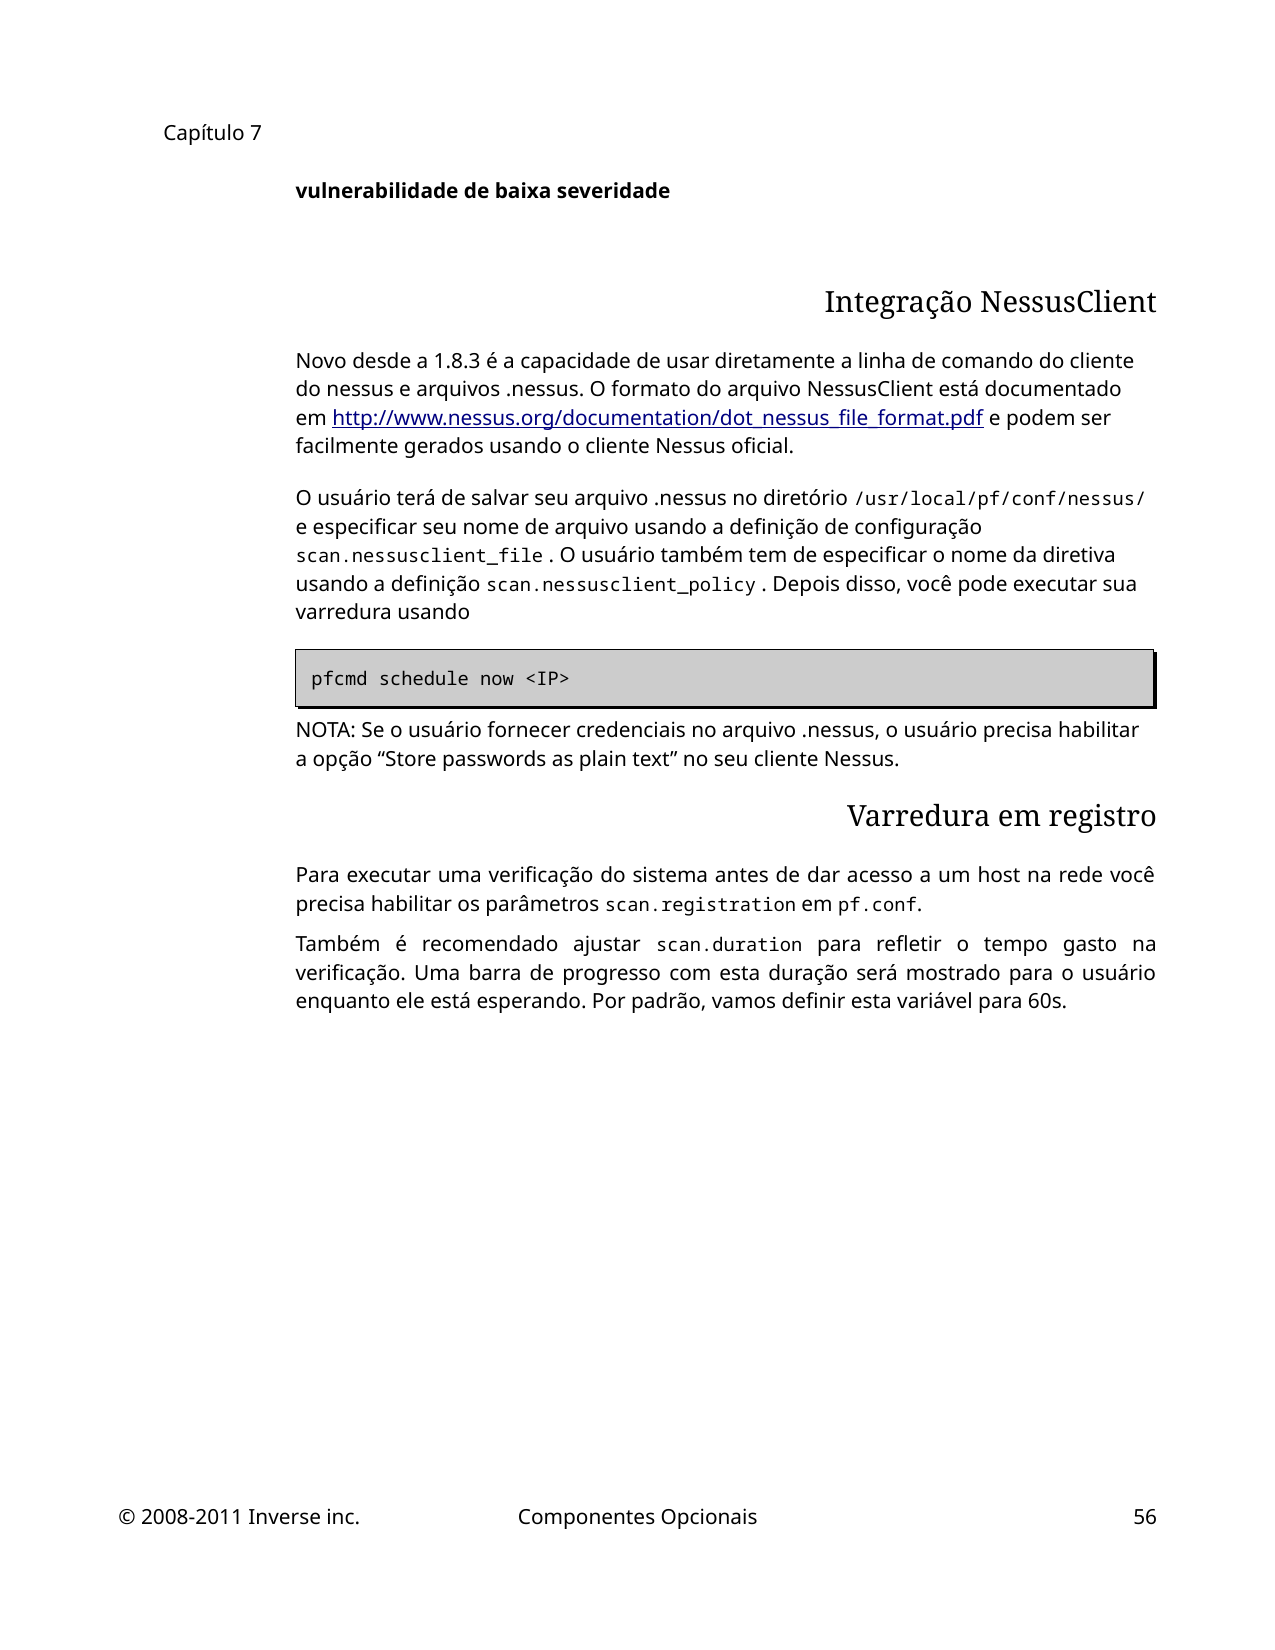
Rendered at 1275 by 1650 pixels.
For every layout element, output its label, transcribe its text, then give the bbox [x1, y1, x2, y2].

text pfcmd schedule now <IP> [296, 650, 1153, 706]
text Também é recomendado ajustar scan.duration para refletir o tempo gasto na verificação. Uma barra de progresso com esta duração será mostrado para o usuário enquanto ele está esperando. Por padrão, vamos definir esta variável para 60s. [295, 929, 1157, 1015]
text vulnerabilidade de baixa severidade [295, 176, 1157, 204]
subtitle Integração NessusClient [295, 281, 1157, 321]
text NOTA: Se o usuário fornecer credenciais no arquivo .nessus, o usuário precisa habilitar a opção “Store passwords as plain text” no seu cliente Nessus. [295, 715, 1157, 772]
text O usuário terá de salvar seu arquivo .nessus no diretório /usr/local/pf/conf/nessus/ e especificar seu nome de arquivo usando a definição de configuração scan.nessusclient_file . O usuário também tem de especificar o nome da diretiva usando a definição scan.nessusclient_policy . Depois disso, você pode executar sua varredura usando [295, 483, 1157, 626]
text Novo desde a 1.8.3 é a capacidade de usar diretamente a linha de comando do cliente do nessus e arquivos .nessus. O formato do arquivo NessusClient está documentado em http://www.nessus.org/documentation/dot_nessus_file_format.pdf e podem ser facilmente gerados usando o cliente Nessus oficial. [295, 346, 1157, 460]
subtitle Varredura em registro [295, 796, 1157, 835]
text Para executar uma verificação do sistema antes de dar acesso a um host na rede você precisa habilitar os parâmetros scan.registration em pf.conf. [295, 860, 1157, 917]
